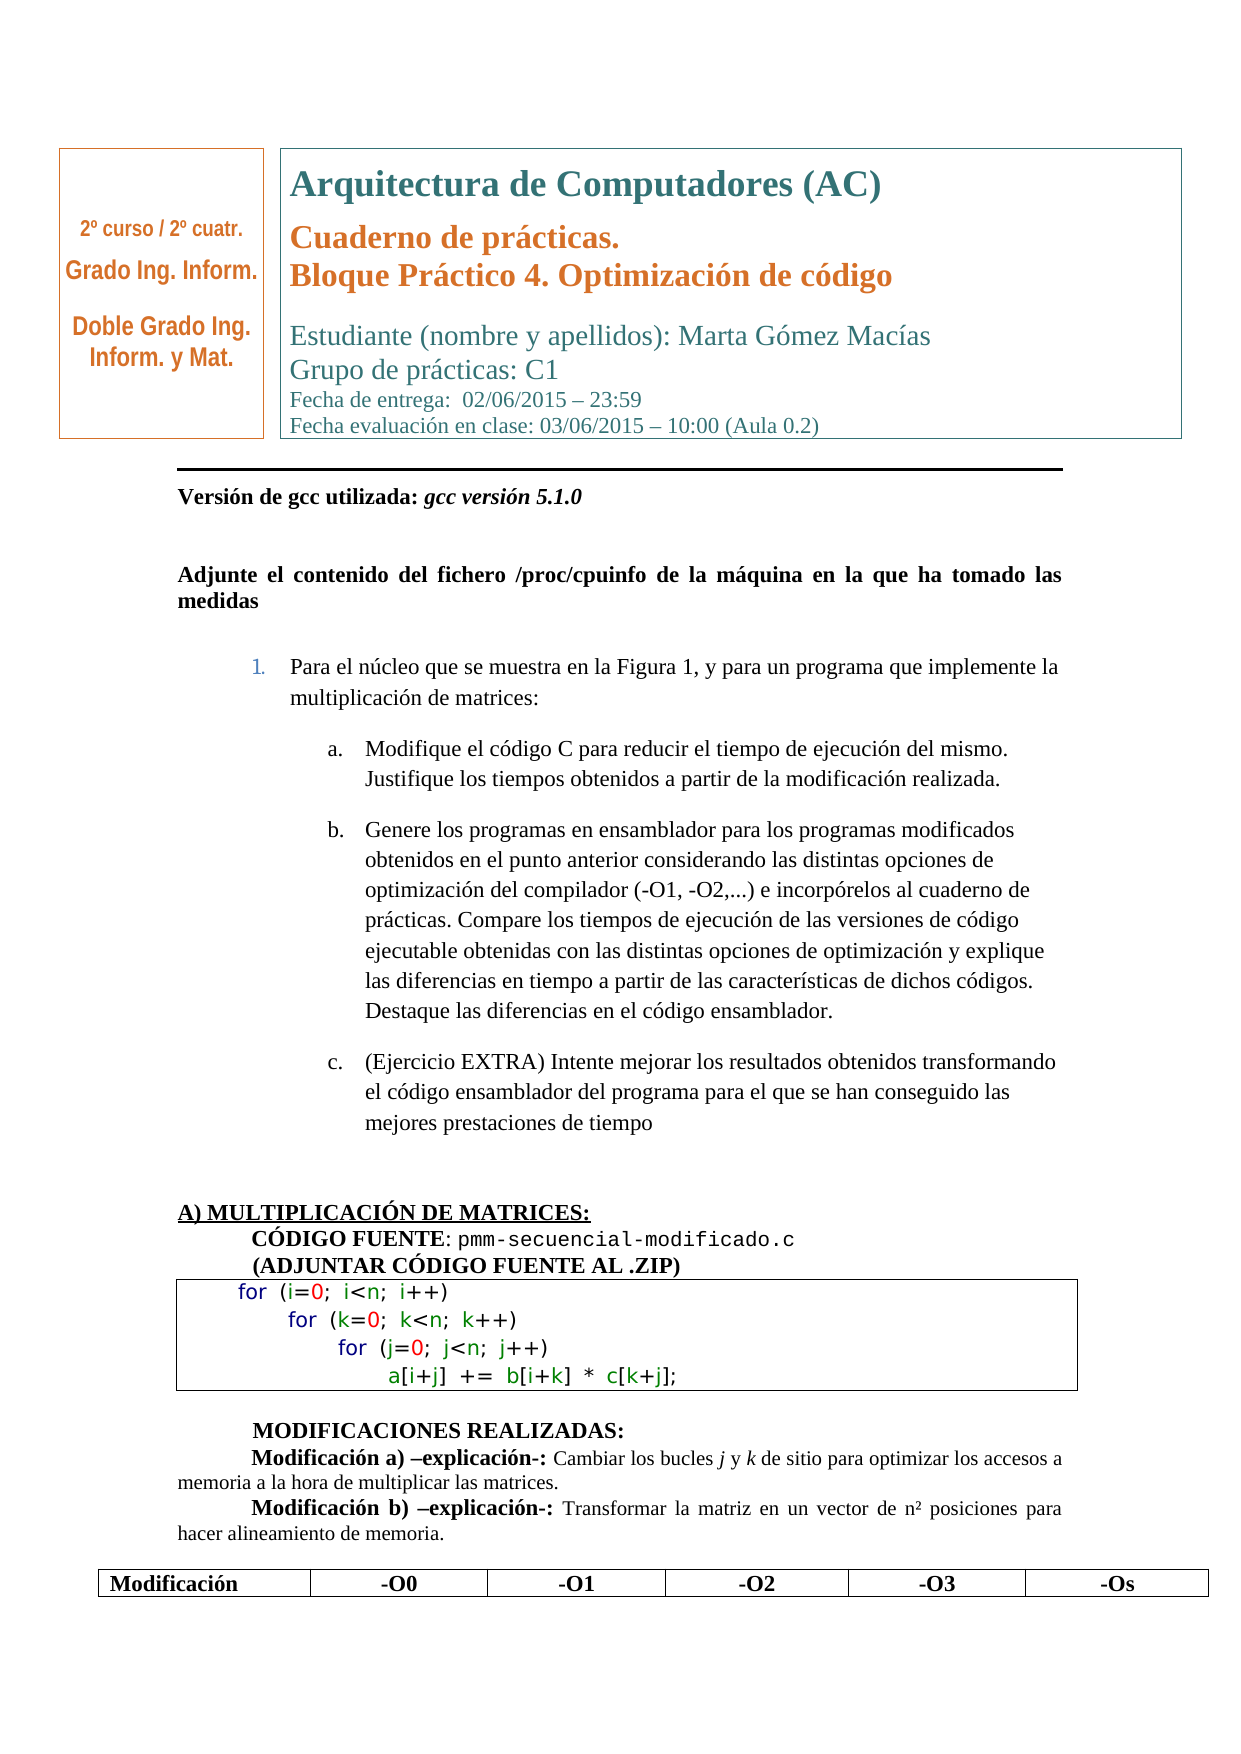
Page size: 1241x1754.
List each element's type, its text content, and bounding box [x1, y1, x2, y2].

list Adjunte el contenido del fichero /proc/cpuinfo de la máquina en la que ha tomado las medidas [177, 561, 1063, 614]
text Modificación a) –explicación-: Cambiar los bucles j y k de sitio para optimizar los accesos a memoria a la hora de multiplicar las matrices. [177, 1444, 1063, 1494]
table_header -O0 [311, 1570, 487, 1596]
list Modifique el código C para reducir el tiempo de ejecución del mismo. Justifique los tiempos obtenidos a partir de la modificación realizada. [327, 735, 1063, 791]
table_header for (i=0; i<n; i++) for (k=0; k<n; k++) for (j=0; j<n; j++) a[i+j] += b[i+k] * c[k+j]; [177, 1280, 1077, 1390]
text MODIFICACIONES REALIZADAS: [252, 1417, 1063, 1444]
table_header 2º curso / 2º cuatr. Grado Ing. Inform. Doble Grado Ing. Inform. y Mat. [60, 149, 263, 438]
table_header -O2 [666, 1570, 848, 1596]
table_header Arquitectura de Computadores (AC) Cuaderno de prácticas. Bloque Práctico 4. Optimización de código Estudiante (nombre y apellidos): Marta Gómez Macías Grupo de prácticas: C1 Fecha de entrega: 02/06/2015 – 23:59 Fecha evaluación en clase: 03/06/2015 – 10:00 (Aula 0.2) [281, 149, 1181, 438]
list Genere los programas en ensamblador para los programas modificados obtenidos en el punto anterior considerando las distintas opciones de optimización del compilador (-O1, -O2,...) e incorpórelos al cuaderno de prácticas. Compare los tiempos de ejecución de las versiones de código ejecutable obtenidas con las distintas opciones de optimización y explique las diferencias en tiempo a partir de las características de dichos códigos. Destaque las diferencias en el código ensamblador. [327, 816, 1063, 1023]
text Modificación b) –explicación-: Transformar la matriz en un vector de n² posiciones para hacer alineamiento de memoria. [177, 1494, 1063, 1544]
table_header -Os [1026, 1570, 1208, 1596]
text (ADJUNTAR CÓDIGO FUENTE AL .ZIP) [252, 1252, 1063, 1279]
list Para el núcleo que se muestra en la Figura 1, y para un programa que implemente la multiplicación de matrices: [252, 653, 1063, 710]
list (Ejercicio EXTRA) Intente mejorar los resultados obtenidos transformando el código ensamblador del programa para el que se han conseguido las mejores prestaciones de tiempo [327, 1048, 1063, 1135]
list Versión de gcc utilizada: gcc versión 5.1.0 [177, 483, 1063, 510]
table_header Modificación [99, 1570, 310, 1596]
table_header -O3 [849, 1570, 1025, 1596]
text A) MULTIPLICACIÓN DE MATRICES: [177, 1198, 1063, 1225]
table_header [264, 148, 280, 438]
text CÓDIGO FUENTE: pmm-secuencial-modificado.c [177, 1225, 1063, 1252]
table_header -O1 [488, 1570, 665, 1596]
